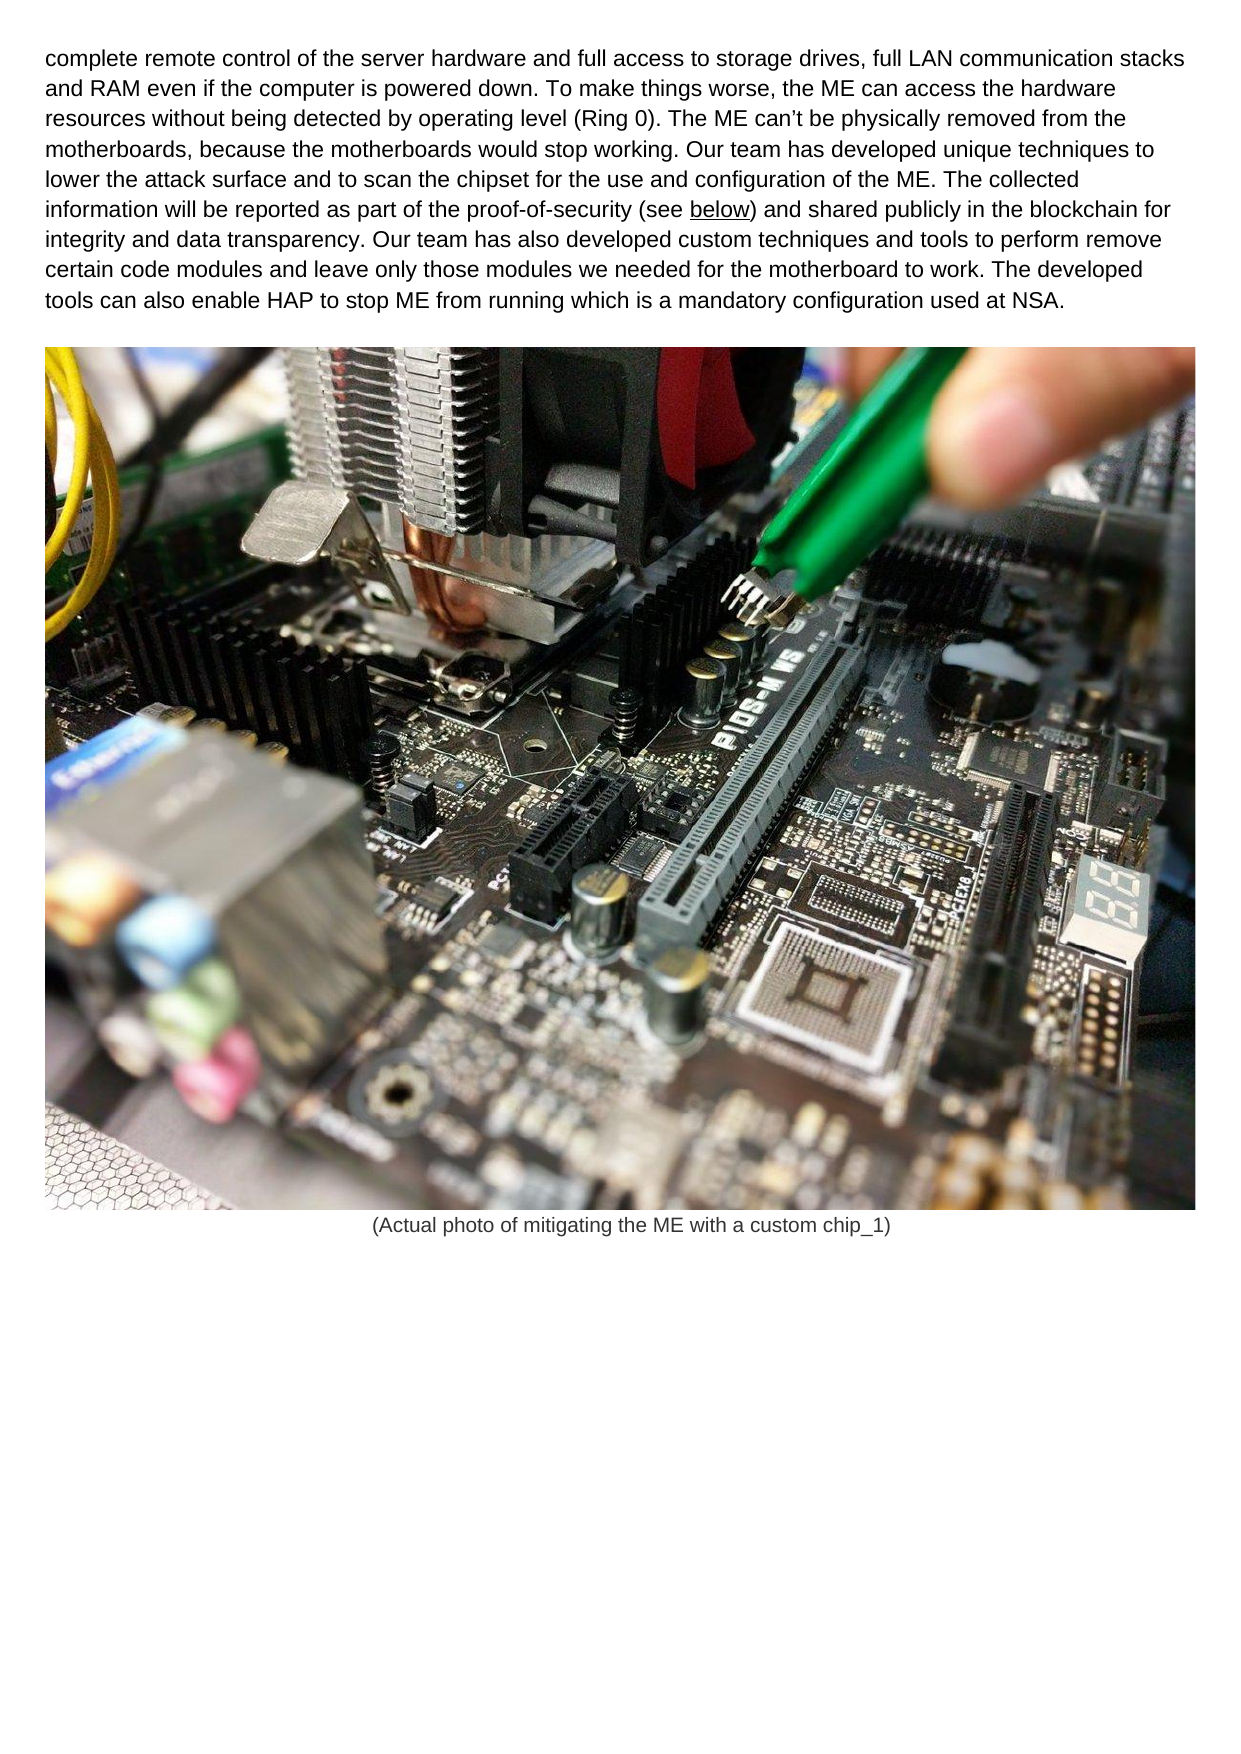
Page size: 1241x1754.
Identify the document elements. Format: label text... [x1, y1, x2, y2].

picture [45, 347, 1196, 1210]
text (Actual photo of mitigating the ME with a custom chip_1) [45, 1213, 1195, 1237]
text complete remote control of the server hardware and full access to storage drives, full LAN communication stacks and RAM even if the computer is powered down. To make things worse, the ME can access the hardware resources without being detected by operating level (Ring 0). The ME can’t be physically removed from the motherboards, because the motherboards would stop working. Our team has developed unique techniques to lower the attack surface and to scan the chipset for the use and configuration of the ME. The collected information will be reported as part of the proof-of-security (see below) and shared publicly in the blockchain for integrity and data transparency. Our team has also developed custom techniques and tools to perform remove certain code modules and leave only those modules we needed for the motherboard to work. The developed tools can also enable HAP to stop ME from running which is a mandatory configuration used at NSA. [45, 45, 1195, 313]
